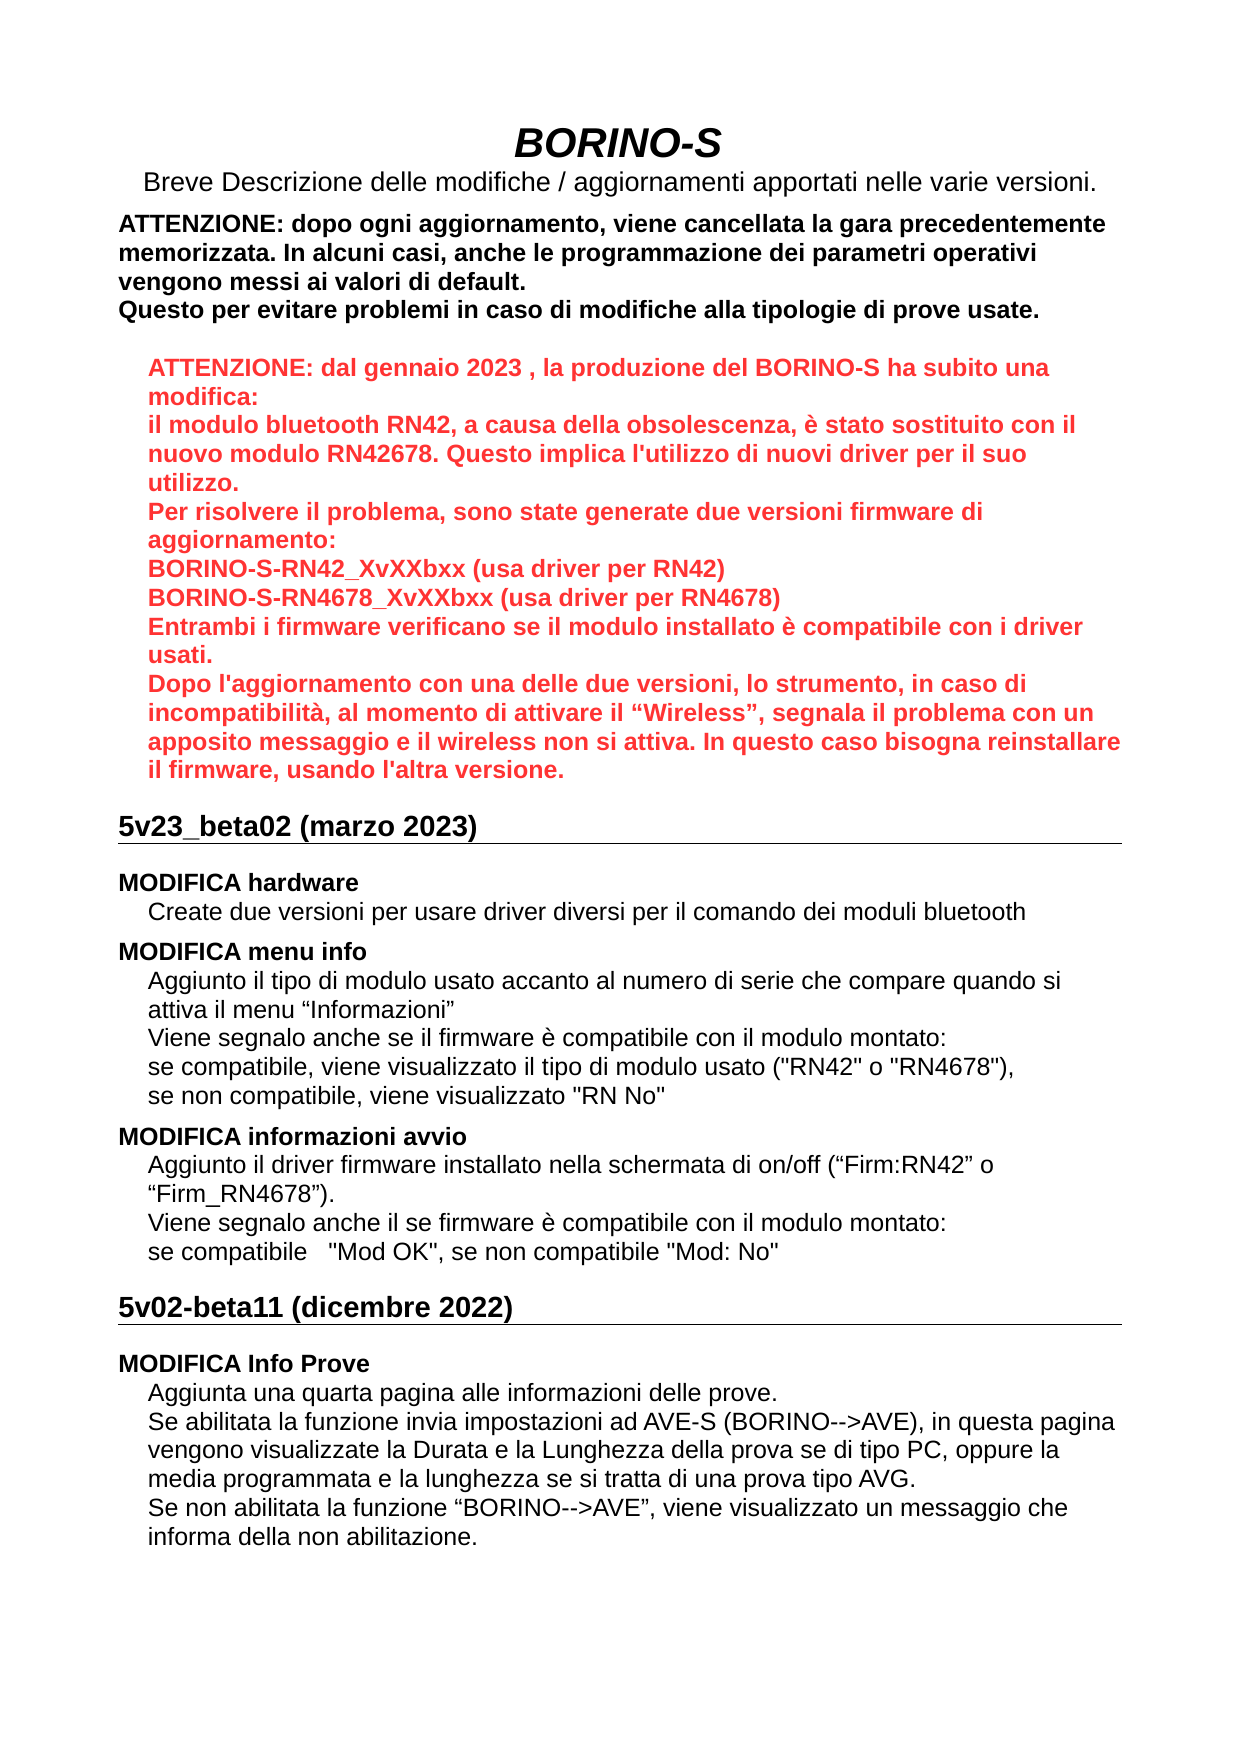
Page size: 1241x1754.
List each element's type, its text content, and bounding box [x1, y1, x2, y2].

text Aggiunta una quarta pagina alle informazioni delle prove. Se abilitata la funzione invia impostazioni ad AVE-S (BORINO-->AVE), in questa pagina vengono visualizzate la Durata e la Lunghezza della prova se di tipo PC, oppure la media programmata e la lunghezza se si tratta di una prova tipo AVG. Se non abilitata la funzione “BORINO-->AVE”, viene visualizzato un messaggio che informa della non abilitazione. [148, 1378, 1122, 1550]
text MODIFICA hardware [118, 868, 1122, 897]
text MODIFICA informazioni avvio [118, 1121, 1122, 1150]
text ATTENZIONE: dopo ogni aggiornamento, viene cancellata la gara precedentemente memorizzata. In alcuni casi, anche le programmazione dei parametri operativi vengono messi ai valori di default. Questo per evitare problemi in caso di modifiche alla tipologie di prove usate. [118, 209, 1122, 353]
text MODIFICA menu info [118, 937, 1122, 966]
text Create due versioni per usare driver diversi per il comando dei moduli bluetooth [148, 897, 1122, 925]
text BORINO-S [118, 118, 1122, 166]
text MODIFICA Info Prove [118, 1349, 1122, 1378]
text Aggiunto il tipo di modulo usato accanto al numero di serie che compare quando si attiva il menu “Informazioni” Viene segnalo anche se il firmware è compatibile con il modulo montato: se compatibile, viene visualizzato il tipo di modulo usato ("RN42" o "RN4678"), se non compatibile, viene visualizzato "RN No" [148, 966, 1122, 1110]
text ATTENZIONE: dal gennaio 2023 , la produzione del BORINO-S ha subito una modifica: il modulo bluetooth RN42, a causa della obsolescenza, è stato sostituito con il nuovo modulo RN42678. Questo implica l'utilizzo di nuovi driver per il suo utilizzo. Per risolvere il problema, sono state generate due versioni firmware di aggiornamento: BORINO-S-RN42_XvXXbxx (usa driver per RN42) BORINO-S-RN4678_XvXXbxx (usa driver per RN4678) Entrambi i firmware verificano se il modulo installato è compatibile con i driver usati. Dopo l'aggiornamento con una delle due versioni, lo strumento, in caso di incompatibilità, al momento di attivare il “Wireless”, segnala il problema con un apposito messaggio e il wireless non si attiva. In questo caso bisogna reinstallare il firmware, usando l'altra versione. [148, 353, 1122, 784]
subtitle 5v02-beta11 (dicembre 2022) [118, 1290, 1122, 1324]
subtitle 5v23_beta02 (marzo 2023) [118, 809, 1122, 843]
text Breve Descrizione delle modifiche / aggiornamenti apportati nelle varie versioni. [118, 166, 1122, 197]
text Aggiunto il driver firmware installato nella schermata di on/off (“Firm:RN42” o “Firm_RN4678”). Viene segnalo anche il se firmware è compatibile con il modulo montato: se compatibile "Mod OK", se non compatibile "Mod: No" [148, 1150, 1122, 1265]
